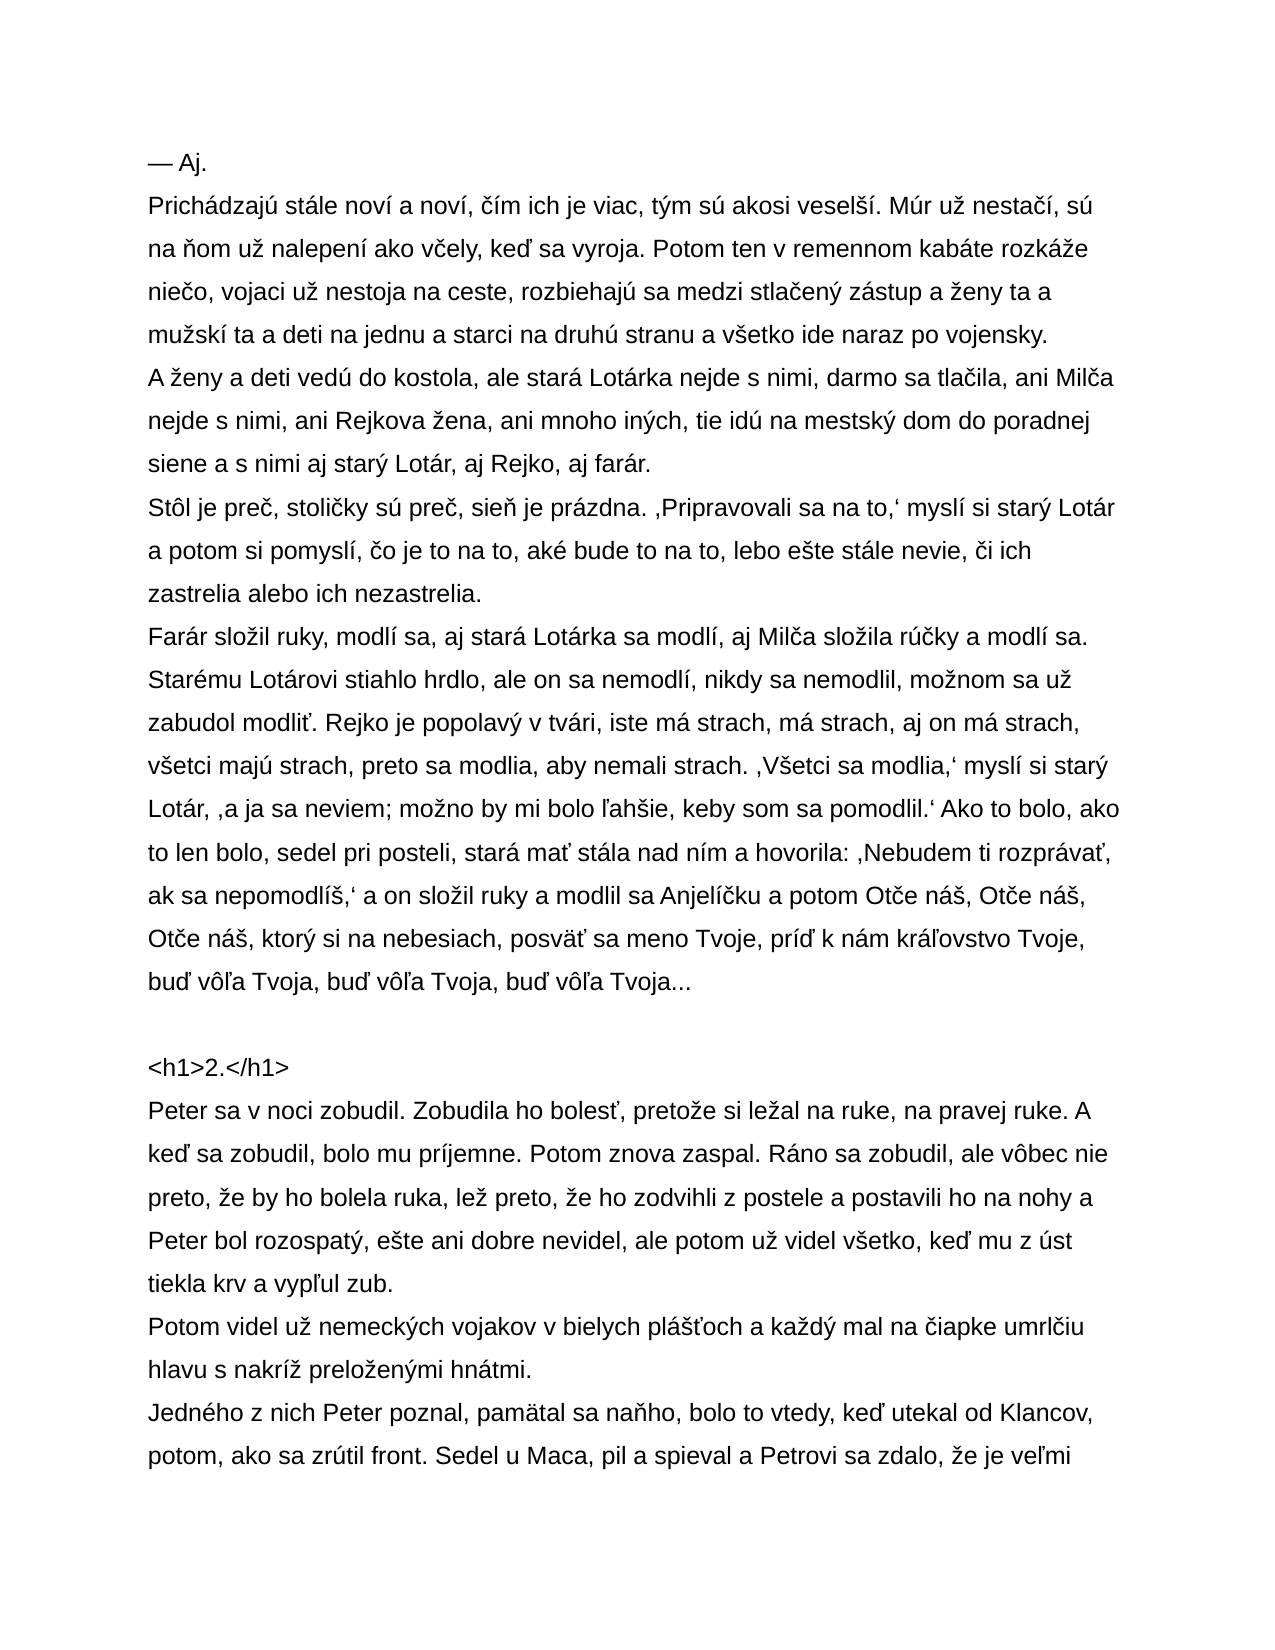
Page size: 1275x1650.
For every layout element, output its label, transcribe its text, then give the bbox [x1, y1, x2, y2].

text Potom videl už nemeckých vojakov v bielych plášťoch a každý mal na čiapke umrlčiu hlavu s nakríž preloženými hnátmi. [148, 1312, 1127, 1384]
text Farár složil ruky, modlí sa, aj stará Lotárka sa modlí, aj Milča složila rúčky a modlí sa. Starému Lotárovi stiahlo hrdlo, ale on sa nemodlí, nikdy sa nemodlil, možnom sa už zabudol modliť. Rejko je popolavý v tvári, iste má strach, má strach, aj on má strach, všetci majú strach, preto sa modlia, aby nemali strach. ,Všetci sa modlia,‘ myslí si starý Lotár, ,a ja sa neviem; možno by mi bolo ľahšie, keby som sa pomodlil.‘ Ako to bolo, ako to len bolo, sedel pri posteli, stará mať stála nad ním a hovorila: ,Nebudem ti rozprávať, ak sa nepomodlíš,‘ a on složil ruky a modlil sa Anjelíčku a potom Otče náš, Otče náš, Otče náš, ktorý si na nebesiach, posväť sa meno Tvoje, príď k nám kráľovstvo Tvoje, buď vôľa Tvoja, buď vôľa Tvoja, buď vôľa Tvoja... [148, 622, 1127, 996]
text Stôl je preč, stoličky sú preč, sieň je prázdna. ,Pripravovali sa na to,‘ myslí si starý Lotár a potom si pomyslí, čo je to na to, aké bude to na to, lebo ešte stále nevie, či ich zastrelia alebo ich nezastrelia. [148, 493, 1127, 608]
text A ženy a deti vedú do kostola, ale stará Lotárka nejde s nimi, darmo sa tlačila, ani Milča nejde s nimi, ani Rejkova žena, ani mnoho iných, tie idú na mestský dom do poradnej siene a s nimi aj starý Lotár, aj Rejko, aj farár. [148, 363, 1127, 478]
text Jedného z nich Peter poznal, pamätal sa naňho, bolo to vtedy, keď utekal od Klancov, potom, ako sa zrútil front. Sedel u Maca, pil a spieval a Petrovi sa zdalo, že je veľmi [148, 1398, 1127, 1470]
text <h1>2.</h1> [148, 1053, 1127, 1082]
text Peter sa v noci zobudil. Zobudila ho bolesť, pretože si ležal na ruke, na pravej ruke. A keď sa zobudil, bolo mu príjemne. Potom znova zaspal. Ráno sa zobudil, ale vôbec nie preto, že by ho bolela ruka, lež preto, že ho zodvihli z postele a postavili ho na nohy a Peter bol rozospatý, ešte ani dobre nevidel, ale potom už videl všetko, keď mu z úst tiekla krv a vypľul zub. [148, 1096, 1127, 1298]
text — Aj. [148, 148, 1127, 176]
text Prichádzajú stále noví a noví, čím ich je viac, tým sú akosi veselší. Múr už nestačí, sú na ňom už nalepení ako včely, keď sa vyroja. Potom ten v remennom kabáte rozkáže niečo, vojaci už nestoja na ceste, rozbiehajú sa medzi stlačený zástup a ženy ta a mužskí ta a deti na jednu a starci na druhú stranu a všetko ide naraz po vojensky. [148, 191, 1127, 349]
